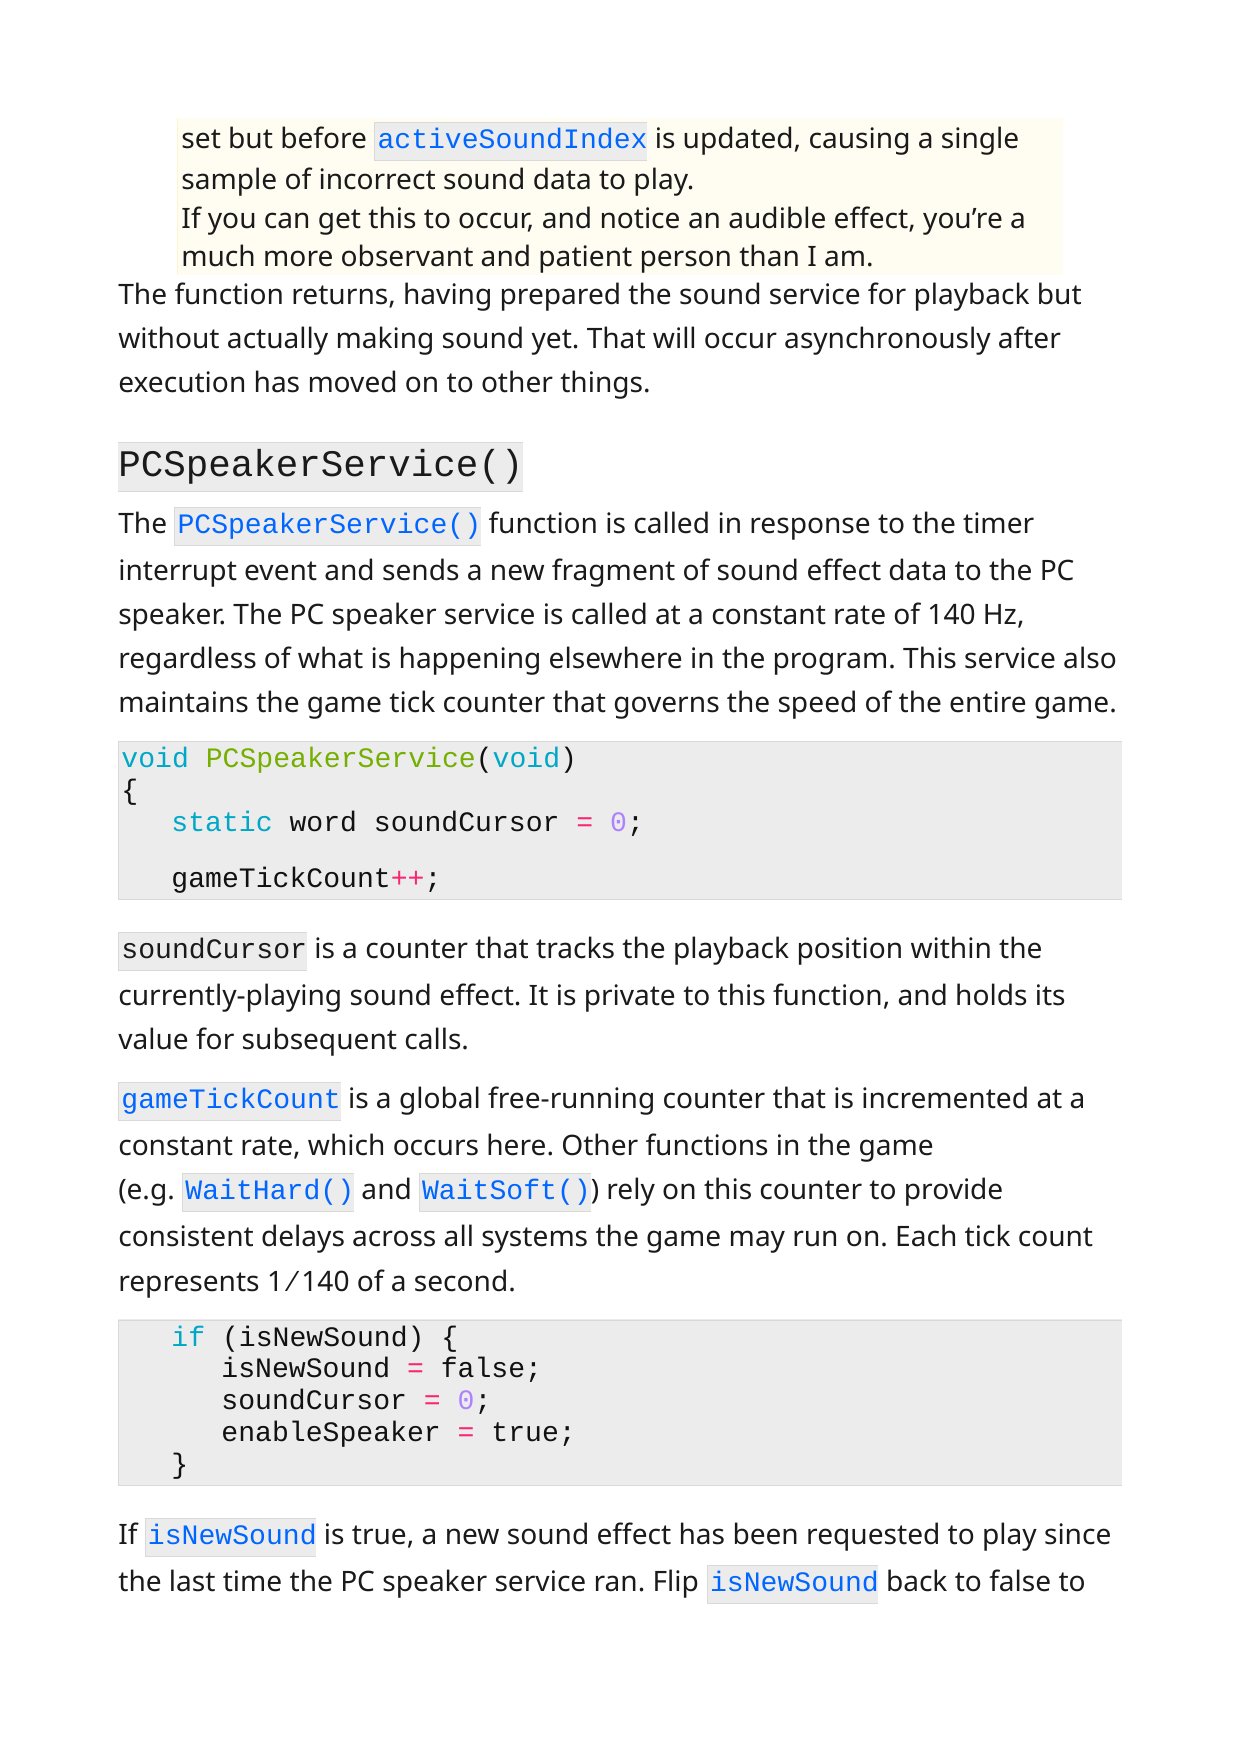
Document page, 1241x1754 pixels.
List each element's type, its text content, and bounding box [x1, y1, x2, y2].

text enableSpeaker = true; [119, 1415, 1122, 1447]
text static word soundCursor = 0; [119, 805, 1122, 837]
text soundCursor = 0; [119, 1383, 1122, 1415]
text if (isNewSound) { [119, 1321, 1122, 1351]
text The function returns, having prepared the sound service for playback but without actually making sound yet. That will occur asynchronously after execution has moved on to other things. [118, 275, 1122, 401]
text The PCSpeakerService() function is called in response to the timer interrupt event and sends a new fragment of sound effect data to the PC speaker. The PC speaker service is called at a constant rate of 140 Hz, regardless of what is happening elsewhere in the program. This service also maintains the game tick counter that governs the speed of the entire game. [118, 503, 1122, 721]
text void PCSpeakerService(void) [119, 742, 1122, 773]
text set but before activeSoundIndex is updated, causing a single sample of incorrect sound data to play. [178, 118, 1063, 198]
subtitle PCSpeakerService() [118, 442, 1122, 491]
text { [119, 773, 1122, 805]
text isNewSound = false; [119, 1351, 1122, 1383]
text gameTickCount++; [119, 861, 1122, 899]
text If isNewSound is true, a new sound effect has been requested to play since the last time the PC speaker service ran. Flip isNewSound back to false to [118, 1514, 1122, 1603]
text If you can get this to occur, and notice an audible effect, you’re a much more observant and patient person than I am. [178, 198, 1063, 275]
text gameTickCount is a global free-running counter that is incremented at a constant rate, which occurs here. Other functions in the game (e.g. WaitHard() and WaitSoft()) rely on this counter to provide consistent delays across all systems the game may run on. Each tick count represents 1 ⁄ 140 of a second. [118, 1078, 1122, 1299]
text soundCursor is a counter that tracks the playback position within the currently-playing sound effect. It is private to this function, and holds its value for subsequent calls. [118, 928, 1122, 1058]
text } [119, 1447, 1122, 1485]
